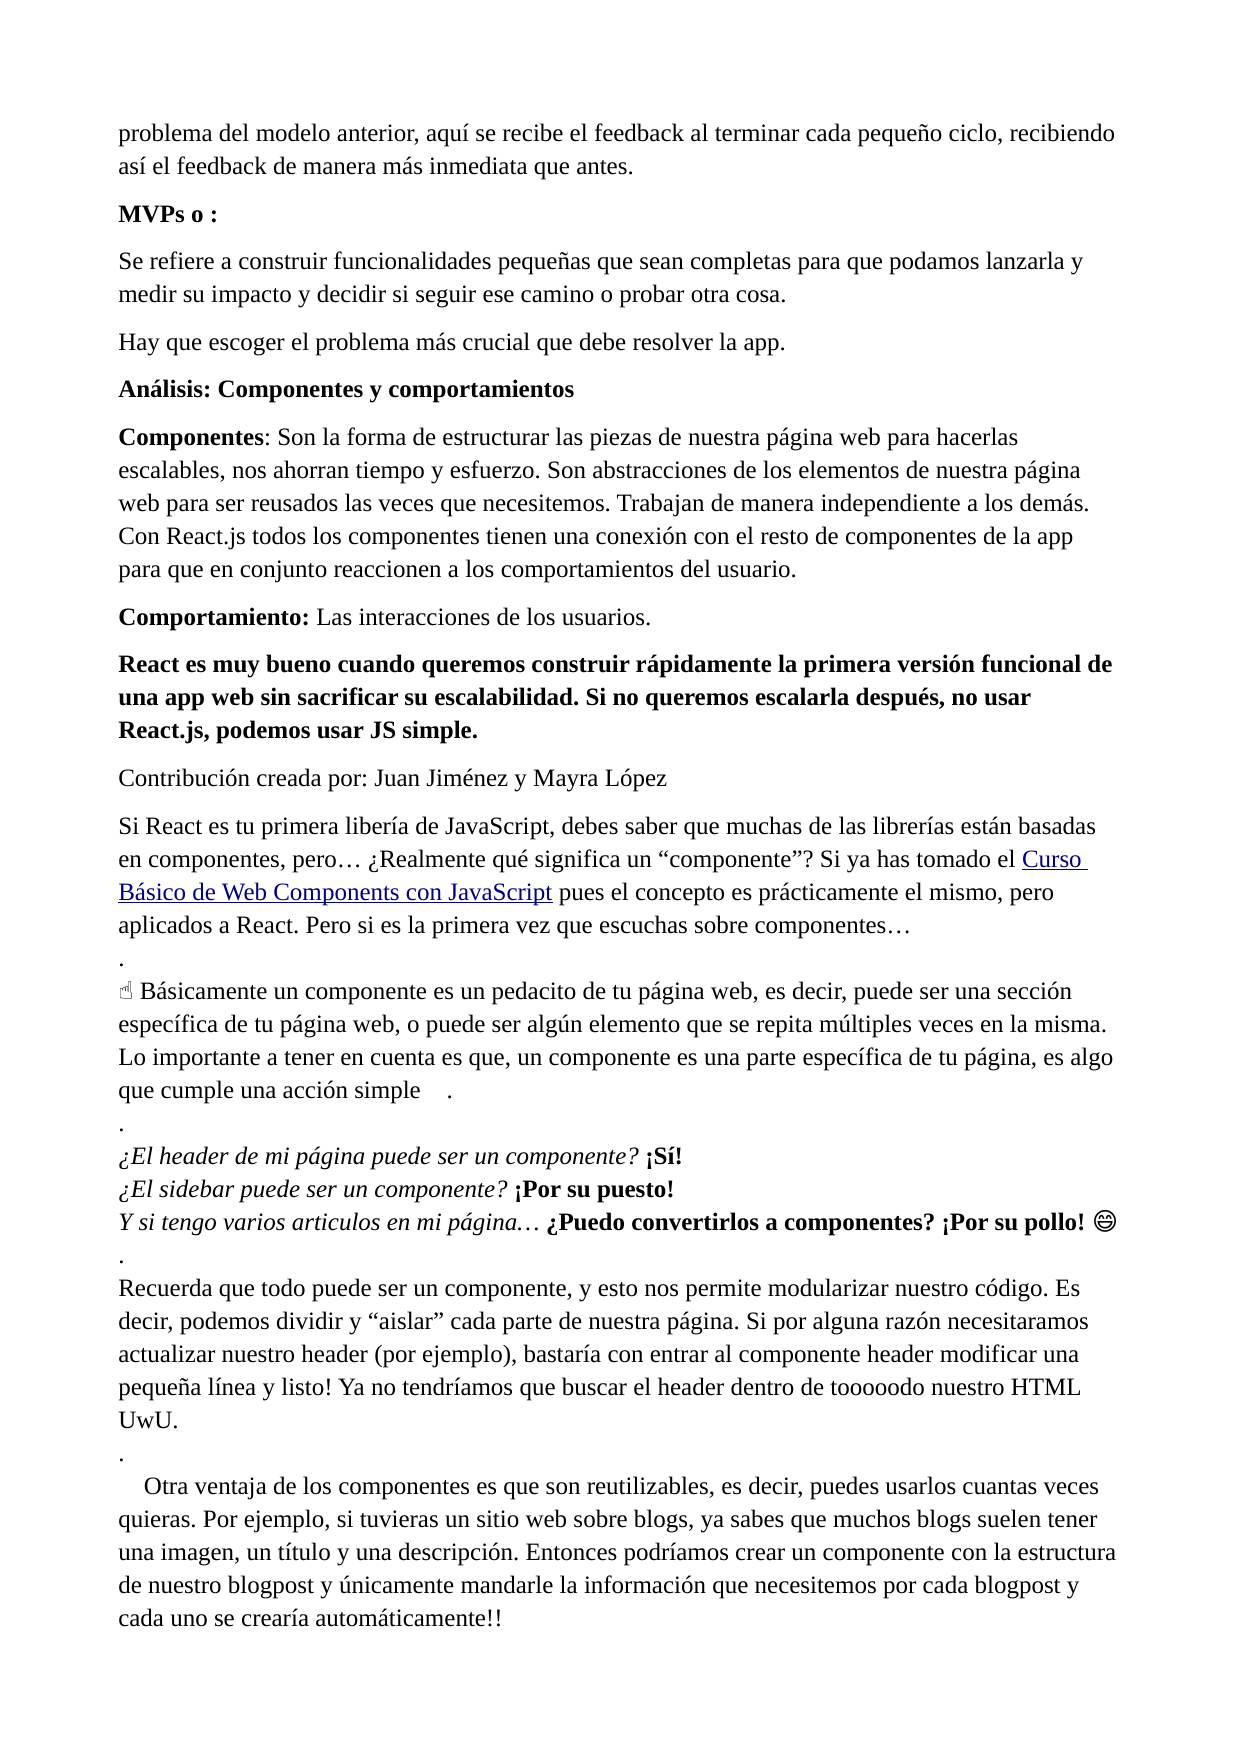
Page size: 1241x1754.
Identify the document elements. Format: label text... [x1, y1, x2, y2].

text React es muy bueno cuando queremos construir rápidamente la primera versión funcional de una app web sin sacrificar su escalabilidad. Si no queremos escalarla después, no usar React.js, podemos usar JS simple. [118, 649, 1122, 744]
text Hay que escoger el problema más crucial que debe resolver la app. [118, 327, 1122, 356]
text Se refiere a construir funcionalidades pequeñas que sean completas para que podamos lanzarla y medir su impacto y decidir si seguir ese camino o probar otra cosa. [118, 246, 1122, 308]
text MVPs o : [118, 199, 1122, 227]
text problema del modelo anterior, aquí se recibe el feedback al terminar cada pequeño ciclo, recibiendo así el feedback de manera más inmediata que antes. [118, 118, 1122, 180]
text Si React es tu primera libería de JavaScript, debes saber que muchas de las librerías están basadas en componentes, pero… ¿Realmente qué significa un “componente”? Si ya has tomado el Curso Básico de Web Components con JavaScript pues el concepto es prácticamente el mismo, pero aplicados a React. Pero si es la primera vez que escuchas sobre componentes… . ☝ Básicamente un componente es un pedacito de tu página web, es decir, puede ser una sección específica de tu página web, o puede ser algún elemento que se repita múltiples veces en la misma. Lo importante a tener en cuenta es que, un componente es una parte específica de tu página, es algo que cumple una acción simple 👀. . ¿El header de mi página puede ser un componente? ¡Sí! ¿El sidebar puede ser un componente? ¡Por su puesto! Y si tengo varios articulos en mi página… ¿Puedo convertirlos a componentes? ¡Por su pollo! 😄 . Recuerda que todo puede ser un componente, y esto nos permite modularizar nuestro código. Es decir, podemos dividir y “aislar” cada parte de nuestra página. Si por alguna razón necesitaramos actualizar nuestro header (por ejemplo), bastaría con entrar al componente header modificar una pequeña línea y listo! Ya no tendríamos que buscar el header dentro de tooooodo nuestro HTML UwU. . 👀 Otra ventaja de los componentes es que son reutilizables, es decir, puedes usarlos cuantas veces quieras. Por ejemplo, si tuvieras un sitio web sobre blogs, ya sabes que muchos blogs suelen tener una imagen, un título y una descripción. Entonces podríamos crear un componente con la estructura de nuestro blogpost y únicamente mandarle la información que necesitemos por cada blogpost y cada uno se crearía automáticamente!! [118, 811, 1122, 1632]
text Comportamiento: Las interacciones de los usuarios. [118, 602, 1122, 631]
text Contribución creada por: Juan Jiménez y Mayra López [118, 763, 1122, 792]
text Componentes: Son la forma de estructurar las piezas de nuestra página web para hacerlas escalables, nos ahorran tiempo y esfuerzo. Son abstracciones de los elementos de nuestra página web para ser reusados las veces que necesitemos. Trabajan de manera independiente a los demás. Con React.js todos los componentes tienen una conexión con el resto de componentes de la app para que en conjunto reaccionen a los comportamientos del usuario. [118, 422, 1122, 583]
text Análisis: Componentes y comportamientos [118, 374, 1122, 403]
